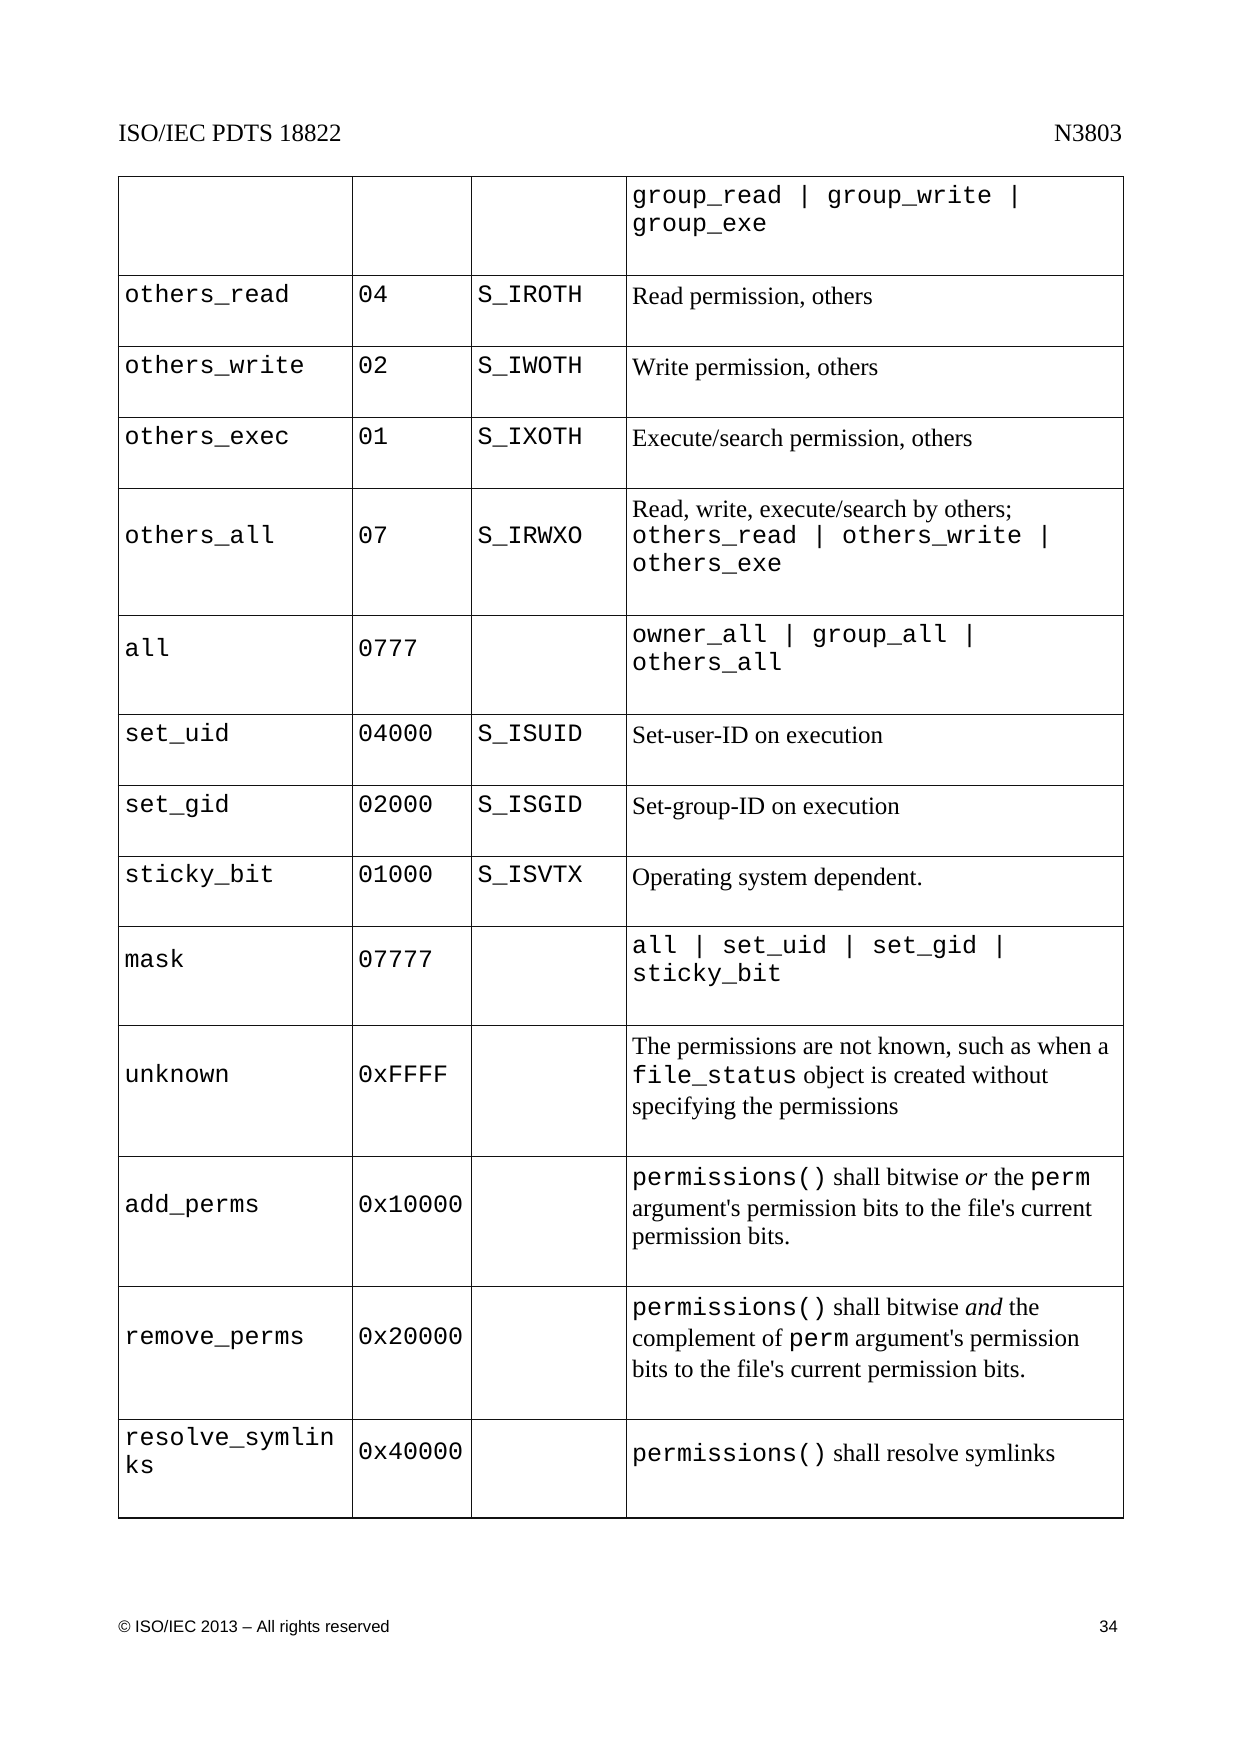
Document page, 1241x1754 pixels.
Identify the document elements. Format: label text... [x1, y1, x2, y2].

table_cell [472, 1420, 626, 1517]
table_cell 01000 [353, 857, 471, 926]
table_cell [472, 1287, 626, 1418]
table_cell 07777 [353, 927, 471, 1025]
table_cell [353, 177, 471, 275]
table_cell others_read [119, 276, 352, 346]
table_cell mask [119, 927, 352, 1025]
table_cell others_write [119, 347, 352, 417]
table_cell S_ISGID [472, 786, 626, 856]
table_cell add_perms [119, 1157, 352, 1286]
table_cell S_IXOTH [472, 418, 626, 488]
table_cell set_gid [119, 786, 352, 856]
table_cell owner_all | group_all | others_all [627, 616, 1123, 714]
table_cell 0x10000 [353, 1157, 471, 1286]
table_cell [472, 927, 626, 1025]
table_cell 07 [353, 489, 471, 615]
table_cell sticky_bit [119, 857, 352, 926]
table_cell Set-user-ID on execution [627, 715, 1123, 785]
table_cell all [119, 616, 352, 714]
table_cell 04000 [353, 715, 471, 785]
table_cell S_ISUID [472, 715, 626, 785]
table_cell [472, 177, 626, 275]
table_cell 0x40000 [353, 1420, 471, 1517]
table_cell Execute/search permission, others [627, 418, 1123, 488]
table_cell 04 [353, 276, 471, 346]
table_cell 0xFFFF [353, 1026, 471, 1156]
table_cell set_uid [119, 715, 352, 785]
table_cell all | set_uid | set_gid | sticky_bit [627, 927, 1123, 1025]
table_cell permissions() shall resolve symlinks [627, 1420, 1123, 1517]
table_cell 0x20000 [353, 1287, 471, 1418]
table_cell S_IWOTH [472, 347, 626, 417]
table_cell Read permission, others [627, 276, 1123, 346]
table_cell [472, 616, 626, 714]
table_cell permissions() shall bitwise and the complement of perm argument's permission bits to the file's current permission bits. [627, 1287, 1123, 1418]
table_cell 02 [353, 347, 471, 417]
table_cell resolve_symlinks [119, 1420, 352, 1517]
table_cell Read, write, execute/search by others; others_read | others_write | others_exe [627, 489, 1123, 615]
table_cell The permissions are not known, such as when a file_status object is created without specifying the permissions [627, 1026, 1123, 1156]
table_cell others_exec [119, 418, 352, 488]
table_cell others_all [119, 489, 352, 615]
table_cell S_ISVTX [472, 857, 626, 926]
table_cell Set-group-ID on execution [627, 786, 1123, 856]
table_cell S_IRWXO [472, 489, 626, 615]
table_cell 0777 [353, 616, 471, 714]
table_cell Write permission, others [627, 347, 1123, 417]
table_cell Operating system dependent. [627, 857, 1123, 926]
table_cell 01 [353, 418, 471, 488]
table_cell group_read | group_write | group_exe [627, 177, 1123, 275]
table_cell 02000 [353, 786, 471, 856]
table_cell [472, 1026, 626, 1156]
table_cell S_IROTH [472, 276, 626, 346]
table_cell remove_perms [119, 1287, 352, 1418]
table_cell unknown [119, 1026, 352, 1156]
table_cell permissions() shall bitwise or the perm argument's permission bits to the file's current permission bits. [627, 1157, 1123, 1286]
table_cell [119, 177, 352, 275]
table_cell [472, 1157, 626, 1286]
